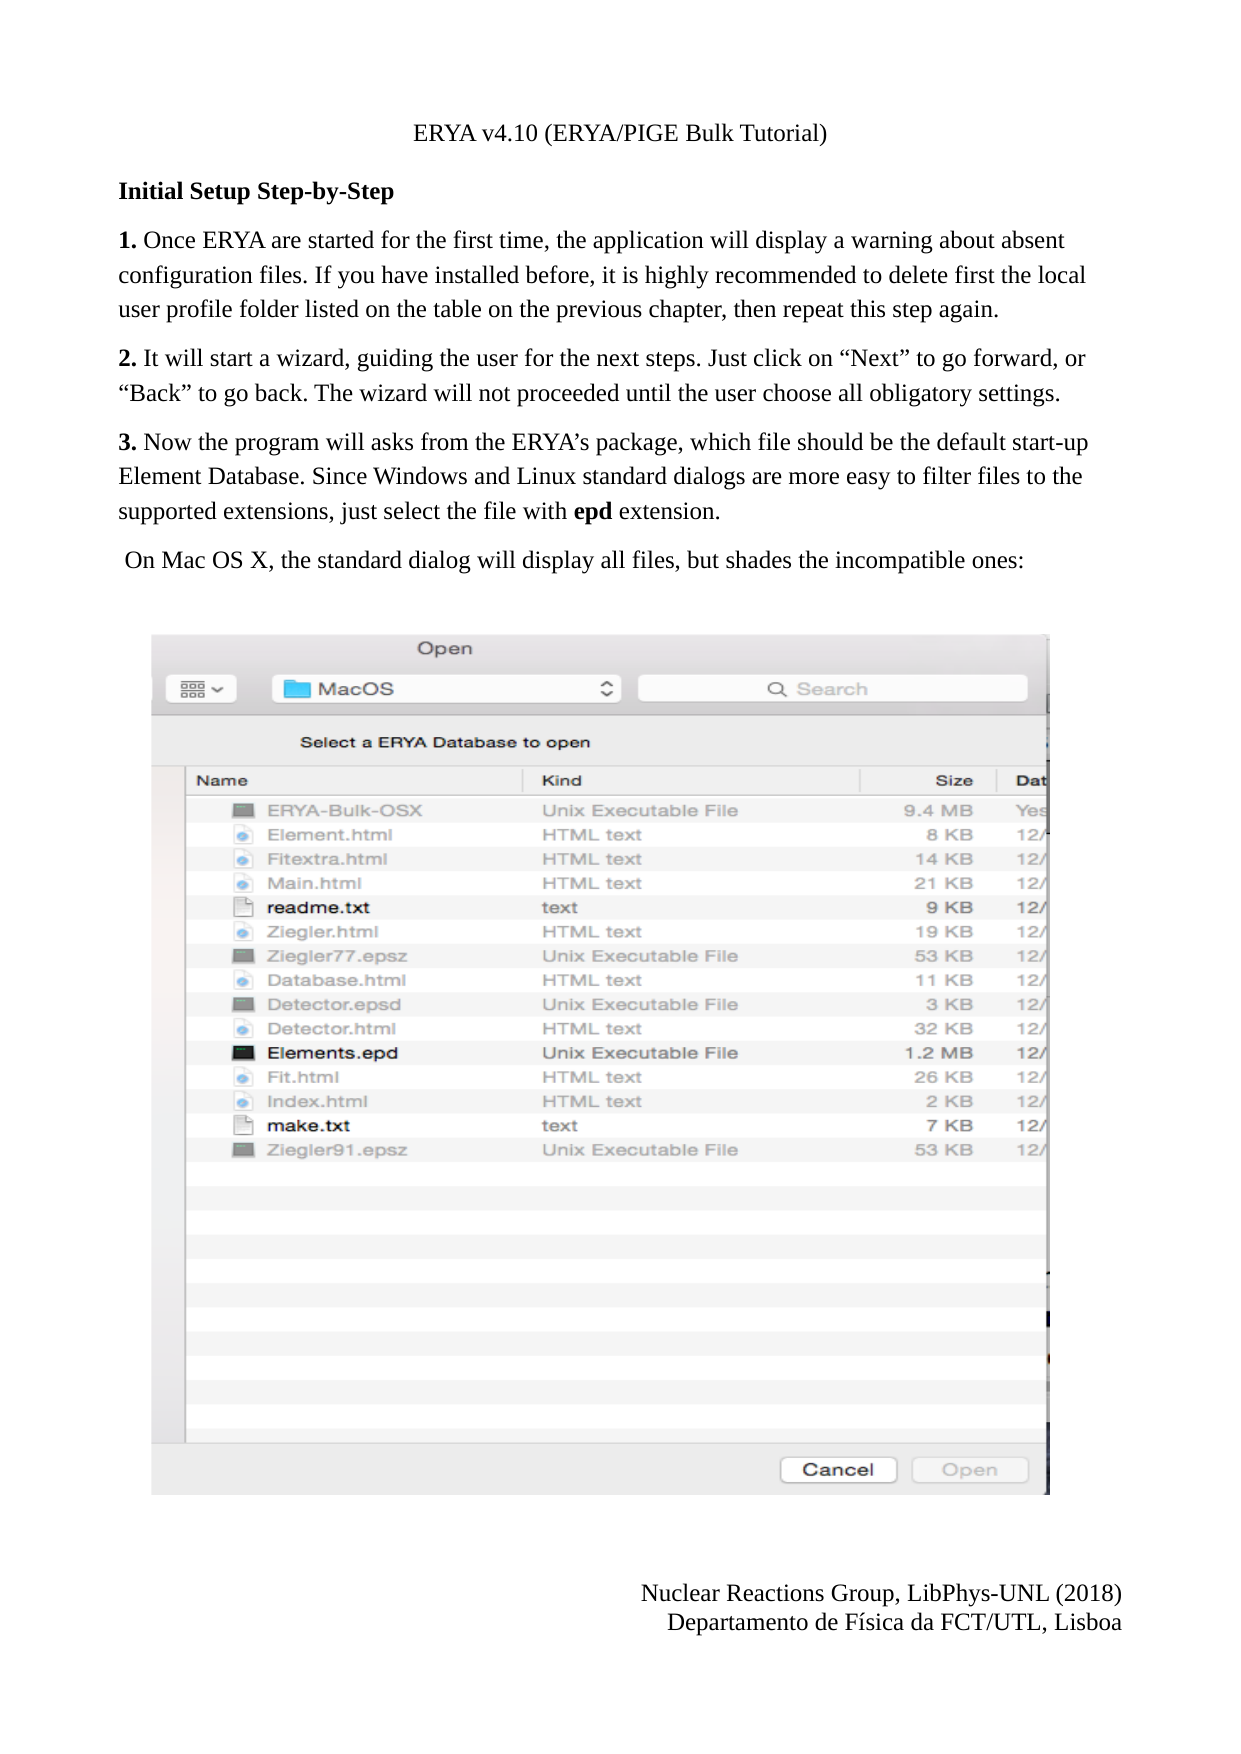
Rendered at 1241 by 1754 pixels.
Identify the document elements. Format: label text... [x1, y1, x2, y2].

text On Mac OS X, the standard dialog will display all files, but shades the incompatible ones: [118, 545, 1122, 574]
text 3. Now the program will asks from the ERYA’s package, which file should be the default start-up Element Database. Since Windows and Linux standard dialogs are more easy to filter files to the supported extensions, just select the file with epd extension. [118, 427, 1122, 525]
picture [151, 634, 1050, 1495]
text 2. It will start a wizard, guiding the user for the next steps. Just click on “Next” to go forward, or “Back” to go back. The wizard will not proceeded until the user choose all obligatory settings. [118, 343, 1122, 407]
text Initial Setup Step-by-Step [118, 176, 1122, 205]
text 1. Once ERYA are started for the first time, the application will display a warning about absent configuration files. If you have installed before, it is highly recommended to delete first the local user profile folder listed on the table on the previous chapter, then repeat this step again. [118, 225, 1122, 323]
